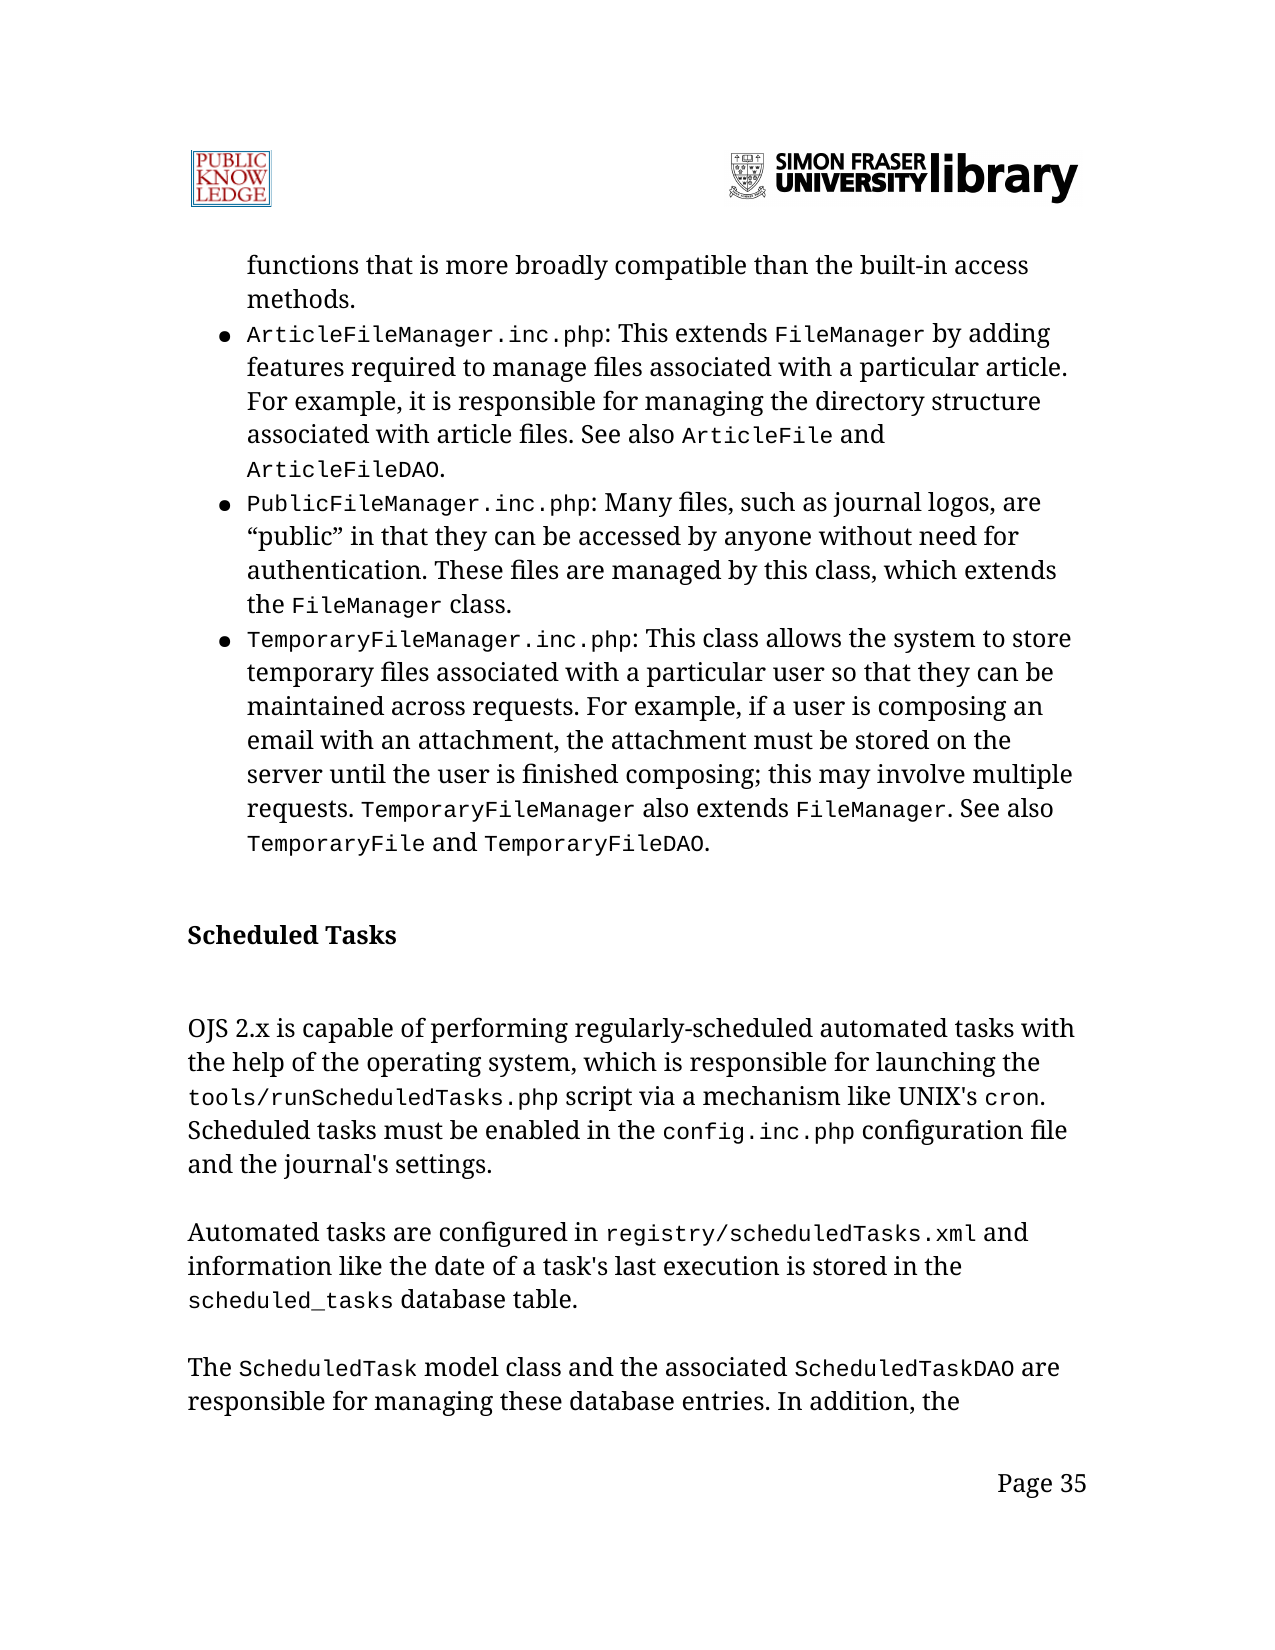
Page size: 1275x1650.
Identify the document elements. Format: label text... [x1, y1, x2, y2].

text Automated tasks are configured in registry/scheduledTasks.xml and information like the date of a task's last execution is stored in the scheduled_tasks database table. [187, 1214, 1087, 1316]
picture [193, 150, 272, 205]
subtitle Scheduled Tasks [187, 918, 1087, 952]
text The ScheduledTask model class and the associated ScheduledTaskDAO are responsible for managing these database entries. In addition, the [187, 1350, 1087, 1418]
list functions that is more broadly compatible than the built-in access methods. [217, 247, 1087, 315]
text OJS 2.x is capable of performing regularly-scheduled automated tasks with the help of the operating system, which is responsible for launching the tools/runScheduledTasks.php script via a mechanism like UNIX's cron. Scheduled tasks must be enabled in the config.inc.php configuration file and the journal's settings. [187, 1011, 1087, 1180]
list PublicFileManager.inc.php: Many files, such as journal logos, are “public” in that they can be accessed by anyone without need for authentication. These files are managed by this class, which extends the FileManager class. [217, 485, 1087, 621]
picture [723, 150, 1083, 207]
list ArticleFileManager.inc.php: This extends FileManager by adding features required to manage files associated with a particular article. For example, it is responsible for managing the directory structure associated with article files. See also ArticleFile and ArticleFileDAO. [217, 315, 1087, 485]
list TemporaryFileManager.inc.php: This class allows the system to store temporary files associated with a particular user so that they can be maintained across requests. For example, if a user is composing an email with an attachment, the attachment must be stored on the server until the user is finished composing; this may involve multiple requests. TemporaryFileManager also extends FileManager. See also TemporaryFile and TemporaryFileDAO. [217, 621, 1087, 859]
